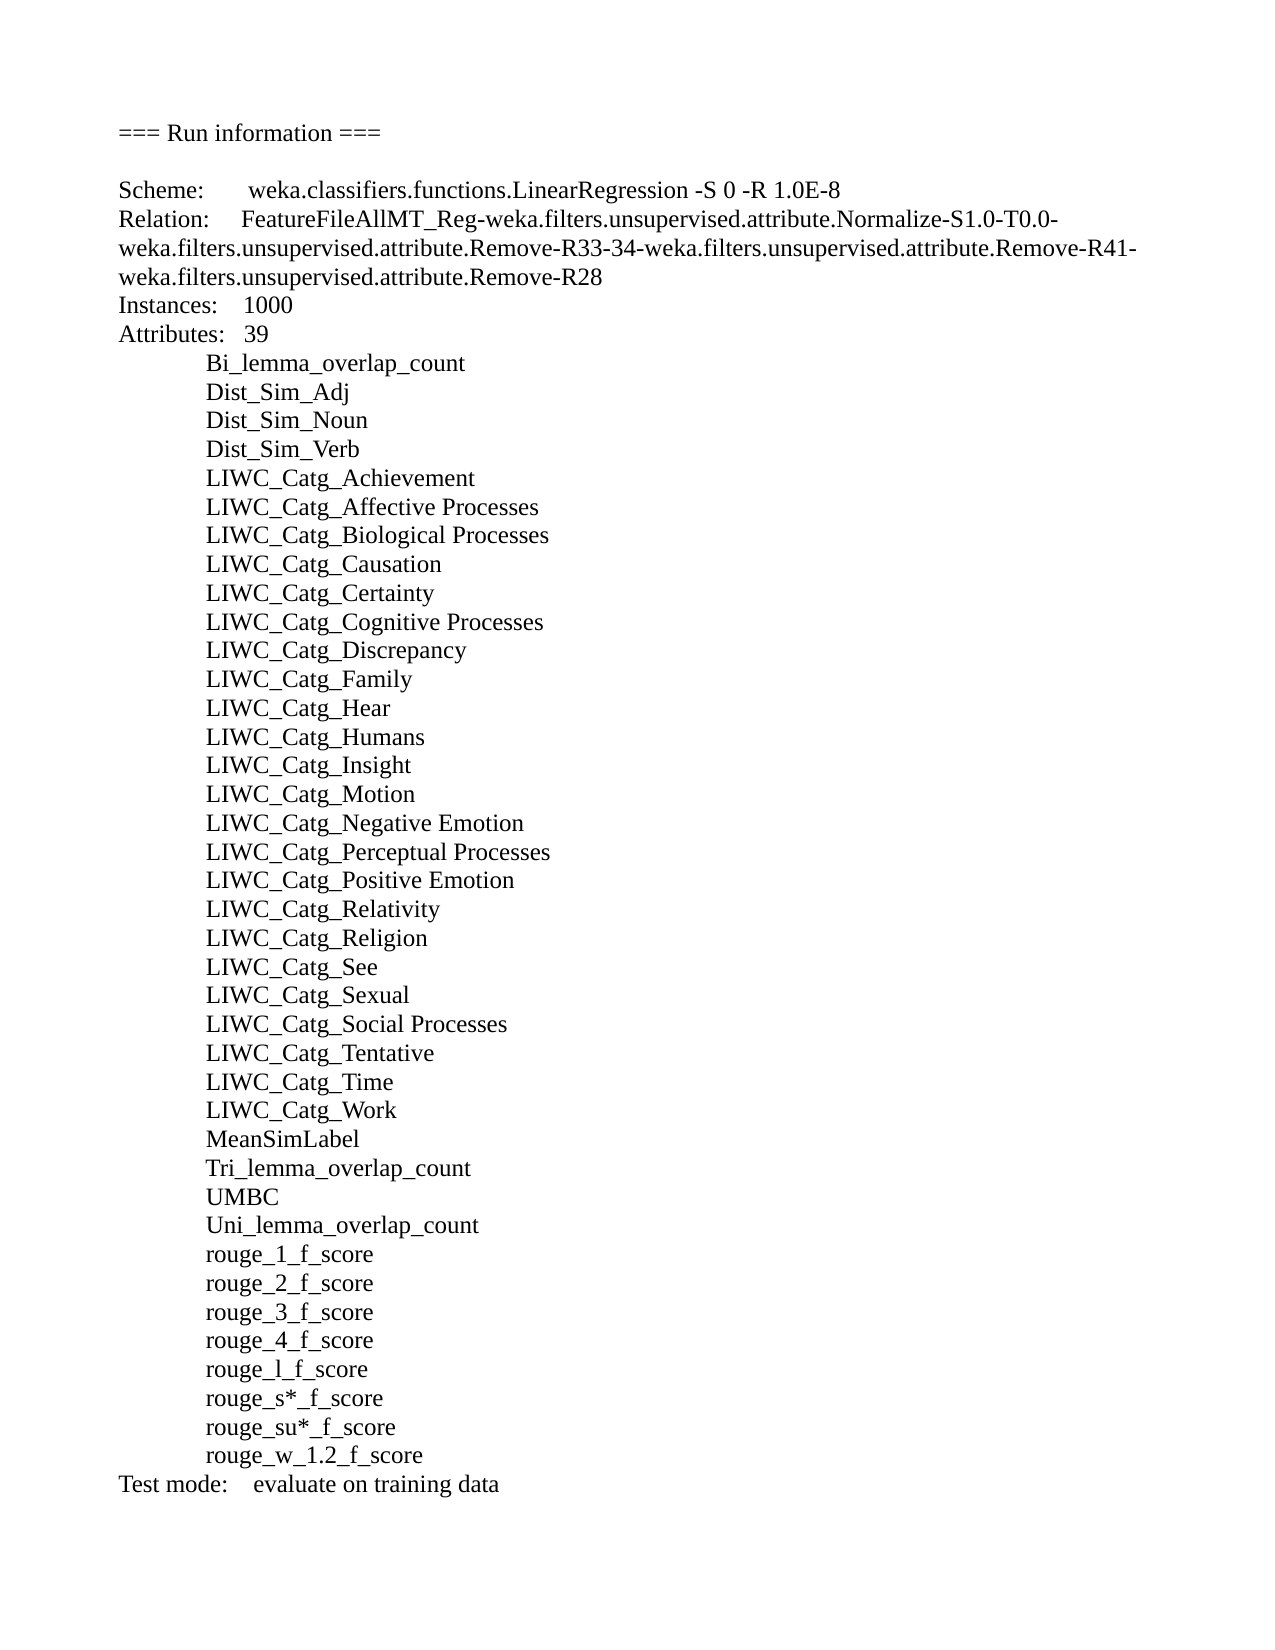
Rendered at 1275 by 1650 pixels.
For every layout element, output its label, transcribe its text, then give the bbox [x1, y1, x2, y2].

text Attributes: 39 [118, 319, 1157, 348]
text LIWC_Catg_Causation [118, 549, 1157, 578]
text Uni_lemma_overlap_count [118, 1211, 1157, 1239]
text Dist_Sim_Verb [118, 434, 1157, 463]
text LIWC_Catg_Motion [118, 779, 1157, 808]
text LIWC_Catg_Tentative [118, 1038, 1157, 1067]
text LIWC_Catg_Religion [118, 923, 1157, 952]
text rouge_2_f_score [118, 1268, 1157, 1297]
text LIWC_Catg_Perceptual Processes [118, 837, 1157, 866]
text Scheme: weka.classifiers.functions.LinearRegression -S 0 -R 1.0E-8 [118, 176, 1157, 204]
text LIWC_Catg_Positive Emotion [118, 866, 1157, 894]
text LIWC_Catg_Family [118, 664, 1157, 693]
text Relation: FeatureFileAllMT_Reg-weka.filters.unsupervised.attribute.Normalize-S1.0-T0.0-weka.filters.unsupervised.attribute.Remove-R33-34-weka.filters.unsupervised.attribute.Remove-R41-weka.filters.unsupervised.attribute.Remove-R28 [118, 204, 1157, 291]
text Test mode: evaluate on training data [118, 1469, 1157, 1498]
text LIWC_Catg_Hear [118, 693, 1157, 722]
text rouge_l_f_score [118, 1354, 1157, 1383]
text LIWC_Catg_Affective Processes [118, 492, 1157, 521]
text LIWC_Catg_Relativity [118, 894, 1157, 923]
text LIWC_Catg_Discrepancy [118, 636, 1157, 664]
text rouge_3_f_score [118, 1297, 1157, 1326]
text Bi_lemma_overlap_count [118, 348, 1157, 377]
text Dist_Sim_Noun [118, 406, 1157, 434]
text LIWC_Catg_Social Processes [118, 1009, 1157, 1038]
text rouge_su*_f_score [118, 1412, 1157, 1441]
text LIWC_Catg_Insight [118, 751, 1157, 779]
text LIWC_Catg_Biological Processes [118, 521, 1157, 549]
text rouge_w_1.2_f_score [118, 1441, 1157, 1469]
text rouge_4_f_score [118, 1326, 1157, 1354]
text LIWC_Catg_Cognitive Processes [118, 607, 1157, 636]
text LIWC_Catg_Sexual [118, 981, 1157, 1009]
text LIWC_Catg_Work [118, 1096, 1157, 1124]
text LIWC_Catg_Certainty [118, 578, 1157, 607]
text rouge_1_f_score [118, 1239, 1157, 1268]
text rouge_s*_f_score [118, 1383, 1157, 1412]
text === Run information === [118, 118, 1157, 147]
text Tri_lemma_overlap_count [118, 1153, 1157, 1182]
text UMBC [118, 1182, 1157, 1211]
text LIWC_Catg_See [118, 952, 1157, 981]
text MeanSimLabel [118, 1124, 1157, 1153]
text LIWC_Catg_Time [118, 1067, 1157, 1096]
text LIWC_Catg_Humans [118, 722, 1157, 751]
text LIWC_Catg_Negative Emotion [118, 808, 1157, 837]
text LIWC_Catg_Achievement [118, 463, 1157, 492]
text Dist_Sim_Adj [118, 377, 1157, 406]
text Instances: 1000 [118, 291, 1157, 319]
